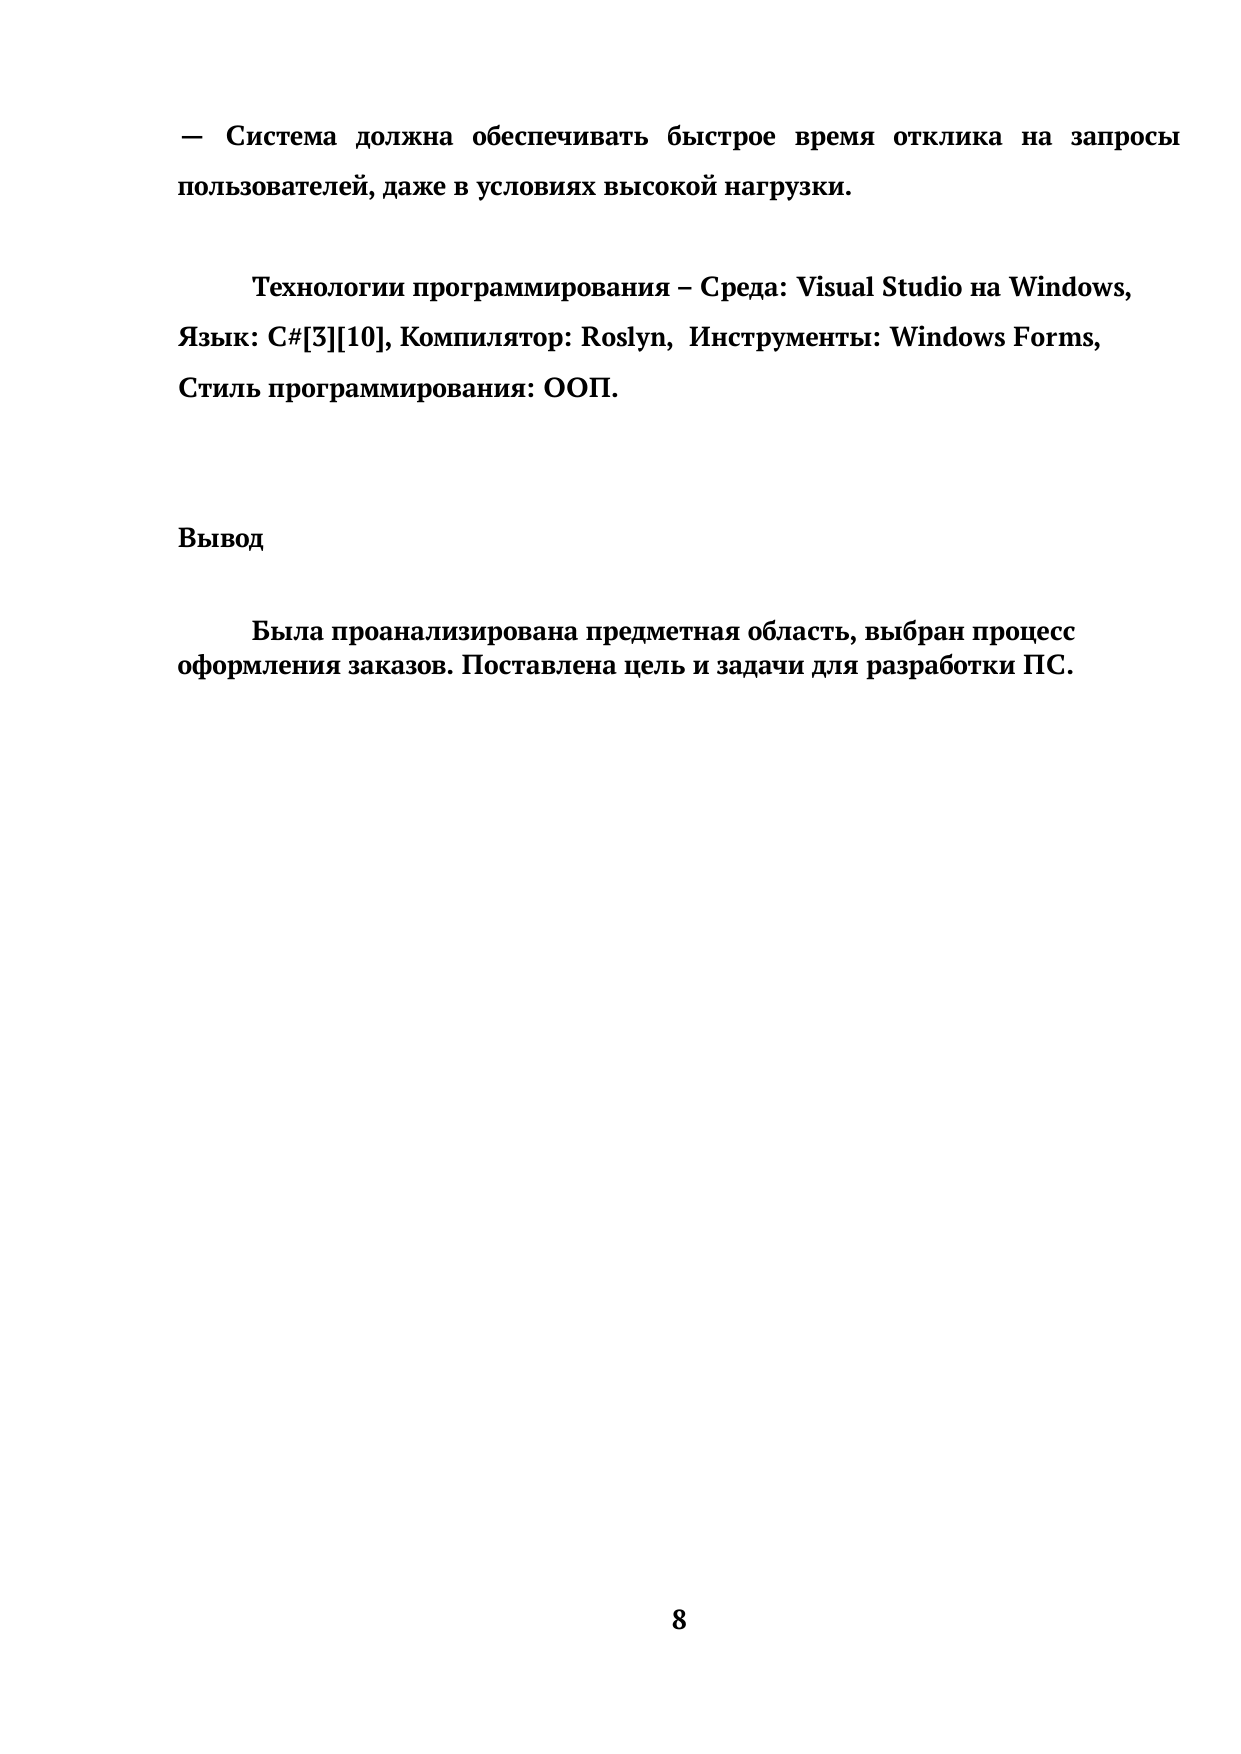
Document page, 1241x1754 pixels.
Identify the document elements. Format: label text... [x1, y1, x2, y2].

text Была проанализирована предметная область, выбран процесс оформления заказов. Поставлена цель и задачи для разработки ПС. [177, 613, 1181, 680]
text — Система должна обеспечивать быстрое время отклика на запросы пользователей, даже в условиях высокой нагрузки. [177, 118, 1181, 202]
text Технологии программирования – Среда: Visual Studio на Windows, Язык: C#[3][10], Компилятор: Roslyn, Инструменты: Windows Forms, Стиль программирования: ООП. [177, 269, 1181, 403]
subtitle Вывод [177, 521, 1181, 554]
